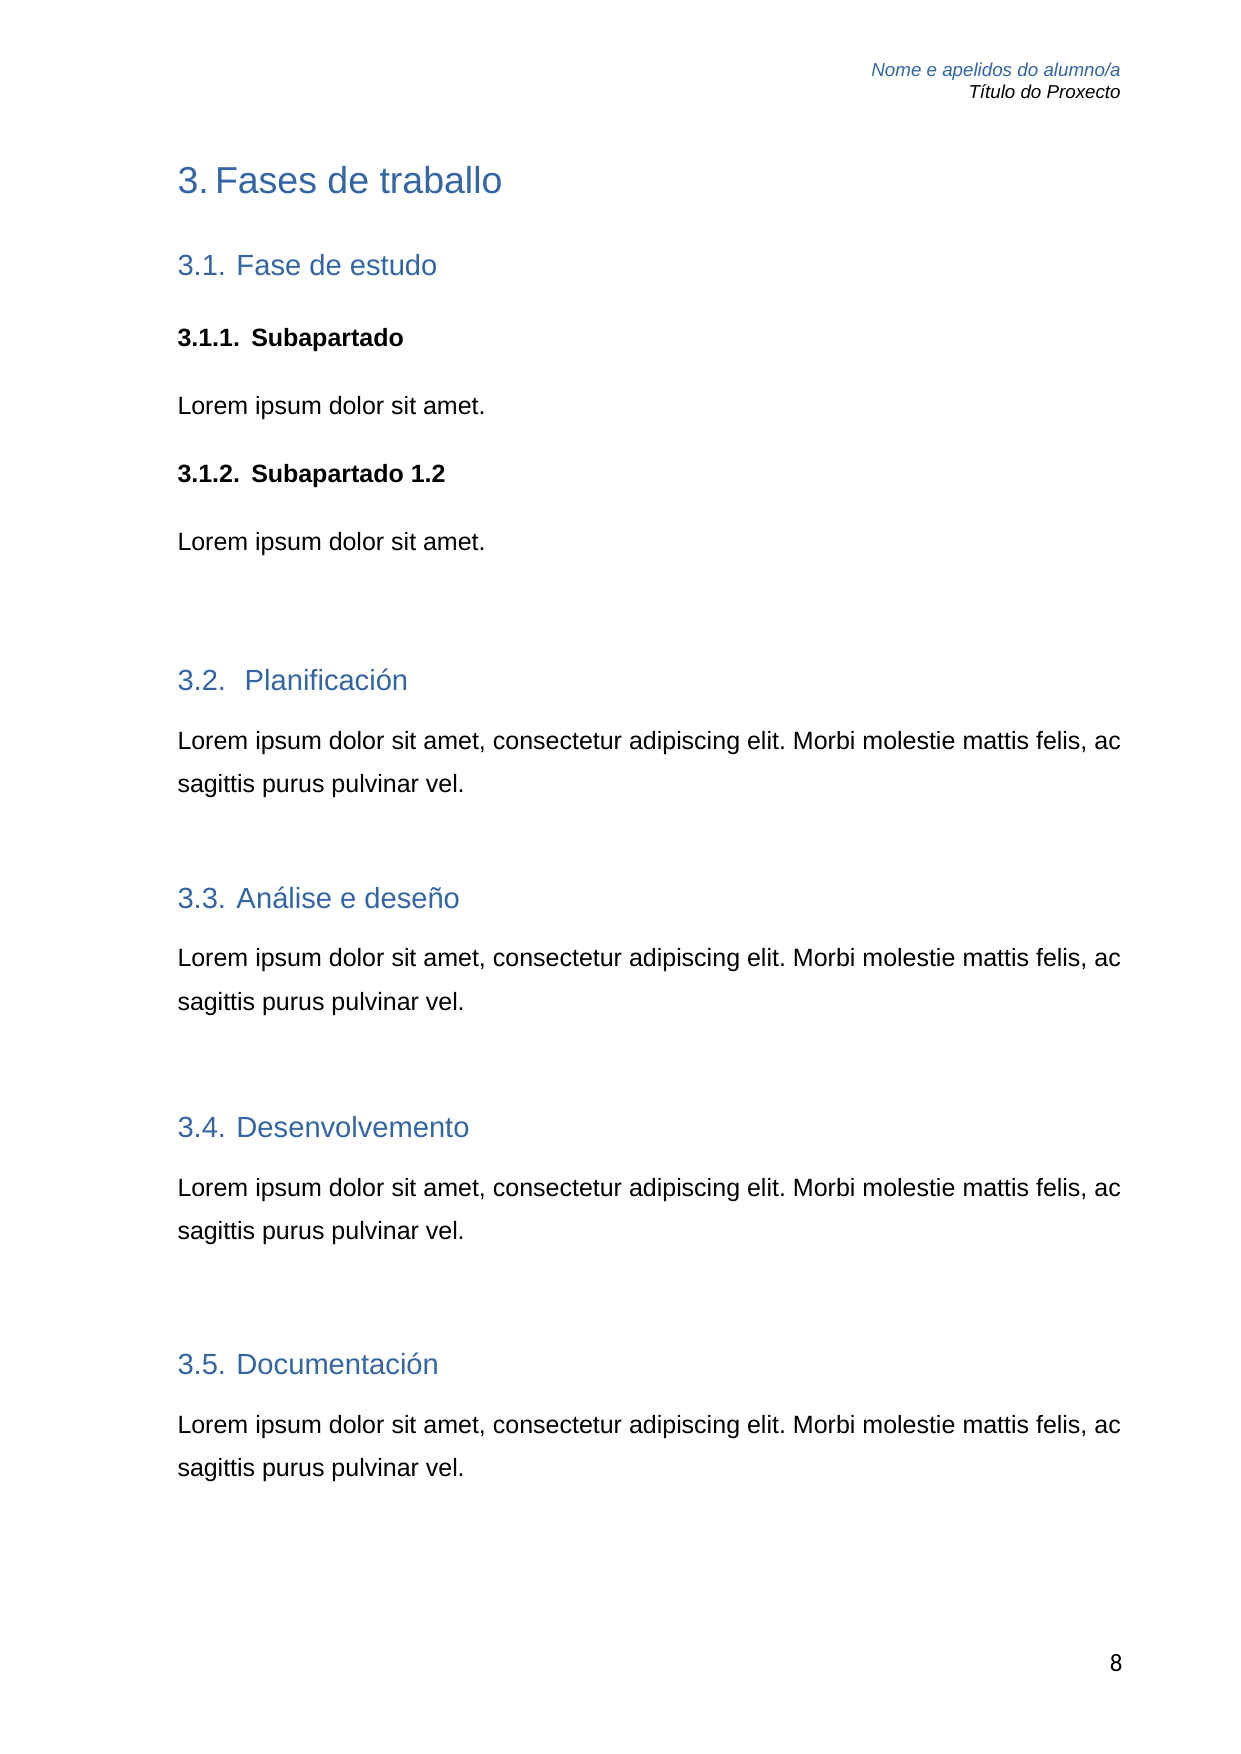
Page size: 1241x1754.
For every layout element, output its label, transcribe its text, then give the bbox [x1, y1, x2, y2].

text Lorem ipsum dolor sit amet, consectetur adipiscing elit. Morbi molestie mattis felis, ac sagittis purus pulvinar vel. [177, 1173, 1122, 1245]
subtitle Planificación [177, 663, 1122, 697]
subtitle Desenvolvemento [177, 1110, 1122, 1144]
subtitle Fases de traballo [177, 158, 1122, 201]
text Lorem ipsum dolor sit amet. [177, 527, 1122, 556]
subtitle Fase de estudo [177, 247, 1122, 281]
text Lorem ipsum dolor sit amet, consectetur adipiscing elit. Morbi molestie mattis felis, ac sagittis purus pulvinar vel. [177, 1410, 1122, 1482]
text Lorem ipsum dolor sit amet, consectetur adipiscing elit. Morbi molestie mattis felis, ac sagittis purus pulvinar vel. [177, 943, 1122, 1015]
subtitle Análise e deseño [177, 881, 1122, 914]
subtitle Documentación [177, 1347, 1122, 1381]
text Lorem ipsum dolor sit amet, consectetur adipiscing elit. Morbi molestie mattis felis, ac sagittis purus pulvinar vel. [177, 726, 1122, 798]
subtitle Subapartado 1.2 [177, 459, 1122, 488]
subtitle Subapartado [177, 323, 1122, 352]
text Lorem ipsum dolor sit amet. [177, 391, 1122, 420]
